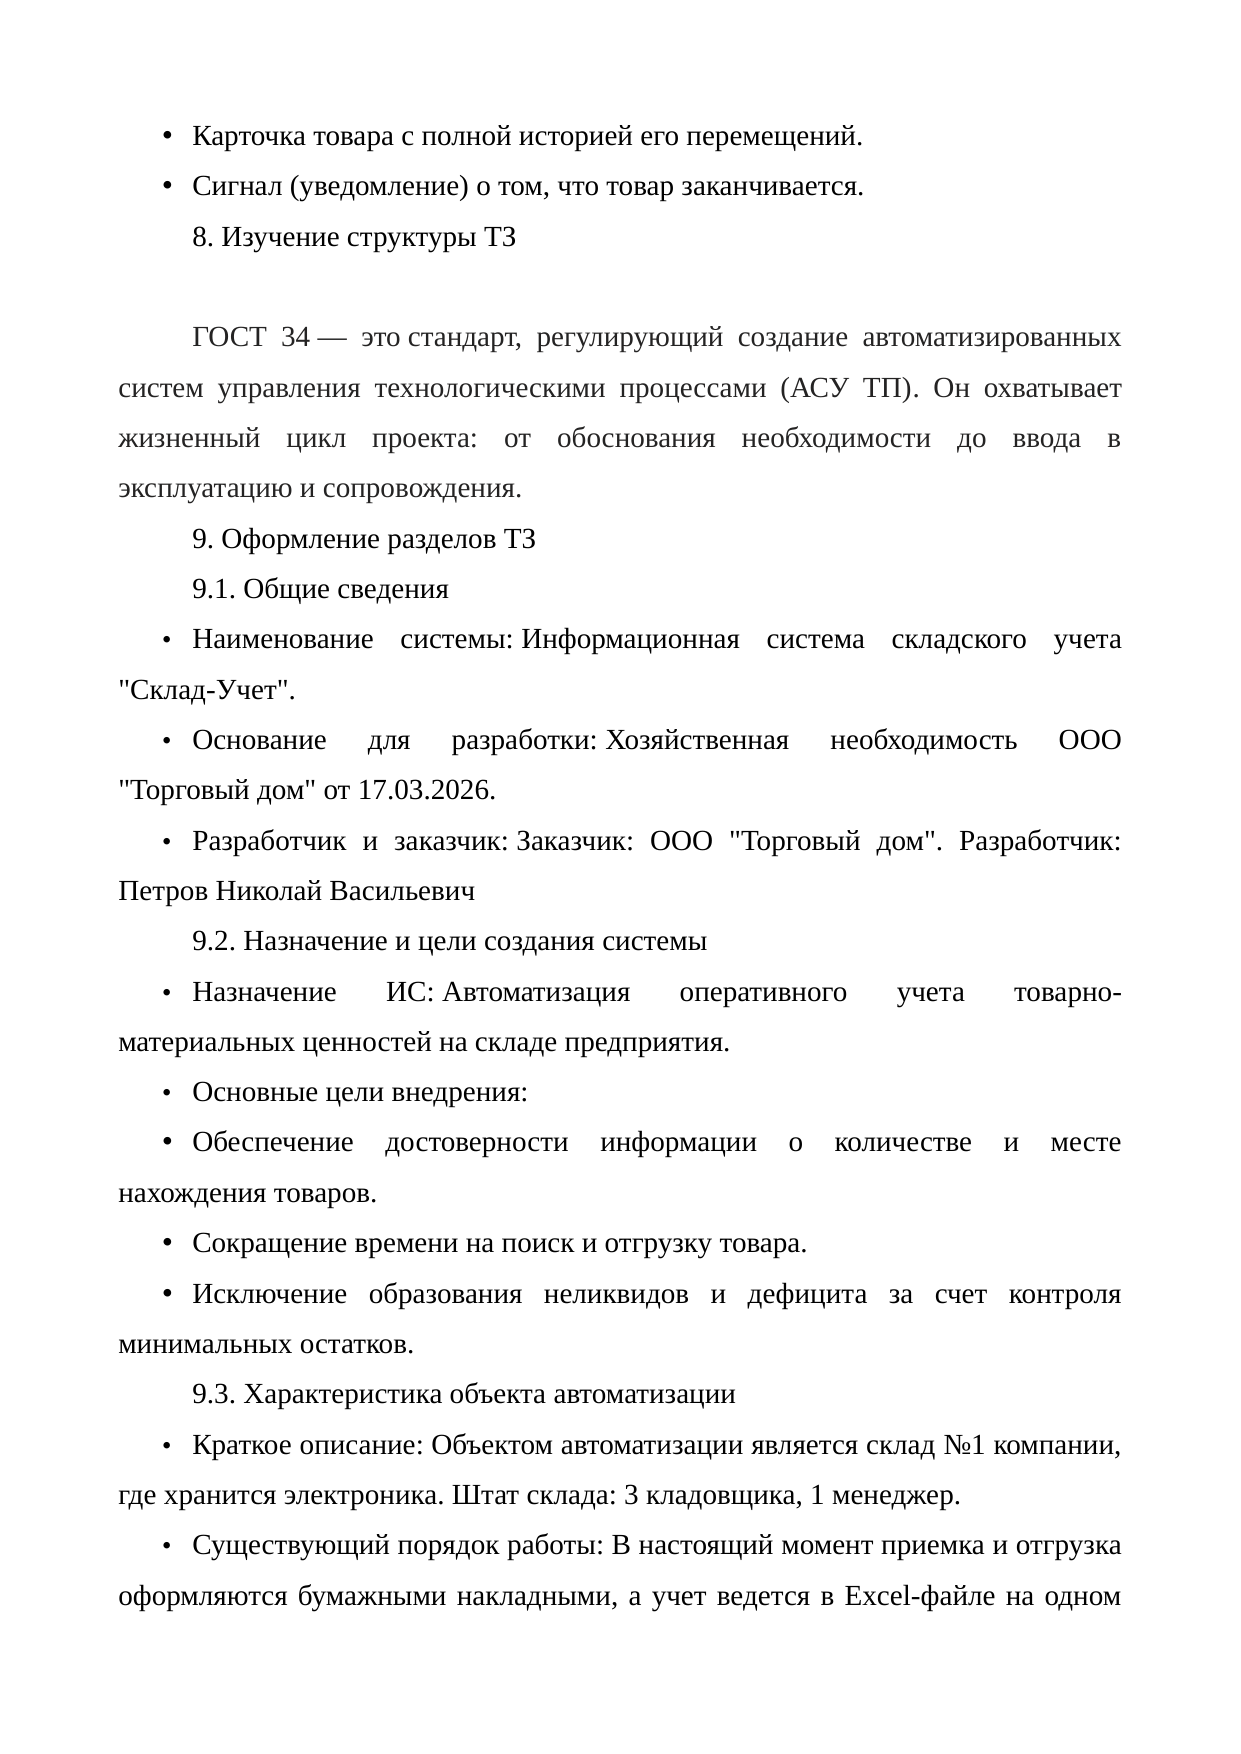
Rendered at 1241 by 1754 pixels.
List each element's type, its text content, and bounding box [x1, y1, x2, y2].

text 9.1. Общие сведения [118, 571, 1122, 605]
text 9. Оформление разделов ТЗ [118, 521, 1122, 554]
list Карточка товара с полной историей его перемещений. [118, 118, 1122, 152]
list Обеспечение достоверности информации о количестве и месте нахождения товаров. [118, 1124, 1122, 1208]
text 9.3. Характеристика объекта автоматизации [118, 1376, 1122, 1410]
list Существующий порядок работы: В настоящий момент приемка и отгрузка оформляются бумажными накладными, а учет ведется в Excel-файле на одном [118, 1527, 1122, 1611]
list Сигнал (уведомление) о том, что товар заканчивается. [118, 168, 1122, 202]
list Наименование системы: Информационная система складского учета "Склад-Учет". [118, 621, 1122, 705]
list Исключение образования неликвидов и дефицита за счет контроля минимальных остатков. [118, 1276, 1122, 1360]
list Сокращение времени на поиск и отгрузку товара. [118, 1225, 1122, 1259]
list Разработчик и заказчик: Заказчик: ООО "Торговый дом". Разработчик: Петров Николай Васильевич [118, 823, 1122, 907]
list Краткое описание: Объектом автоматизации является склад №1 компании, где хранится электроника. Штат склада: 3 кладовщика, 1 менеджер. [118, 1427, 1122, 1511]
list Основные цели внедрения: [118, 1074, 1122, 1108]
list Основание для разработки: Хозяйственная необходимость ООО "Торговый дом" от 17.03.2026. [118, 722, 1122, 806]
text 8. Изучение структуры ТЗ [118, 219, 1122, 252]
text ГОСТ 34 — это стандарт, регулирующий создание автоматизированных систем управления технологическими процессами (АСУ ТП). Он охватывает жизненный цикл проекта: от обоснования необходимости до ввода в эксплуатацию и сопровождения. [118, 269, 1122, 504]
list Назначение ИС: Автоматизация оперативного учета товарно-материальных ценностей на складе предприятия. [118, 974, 1122, 1057]
text 9.2. Назначение и цели создания системы [118, 923, 1122, 957]
